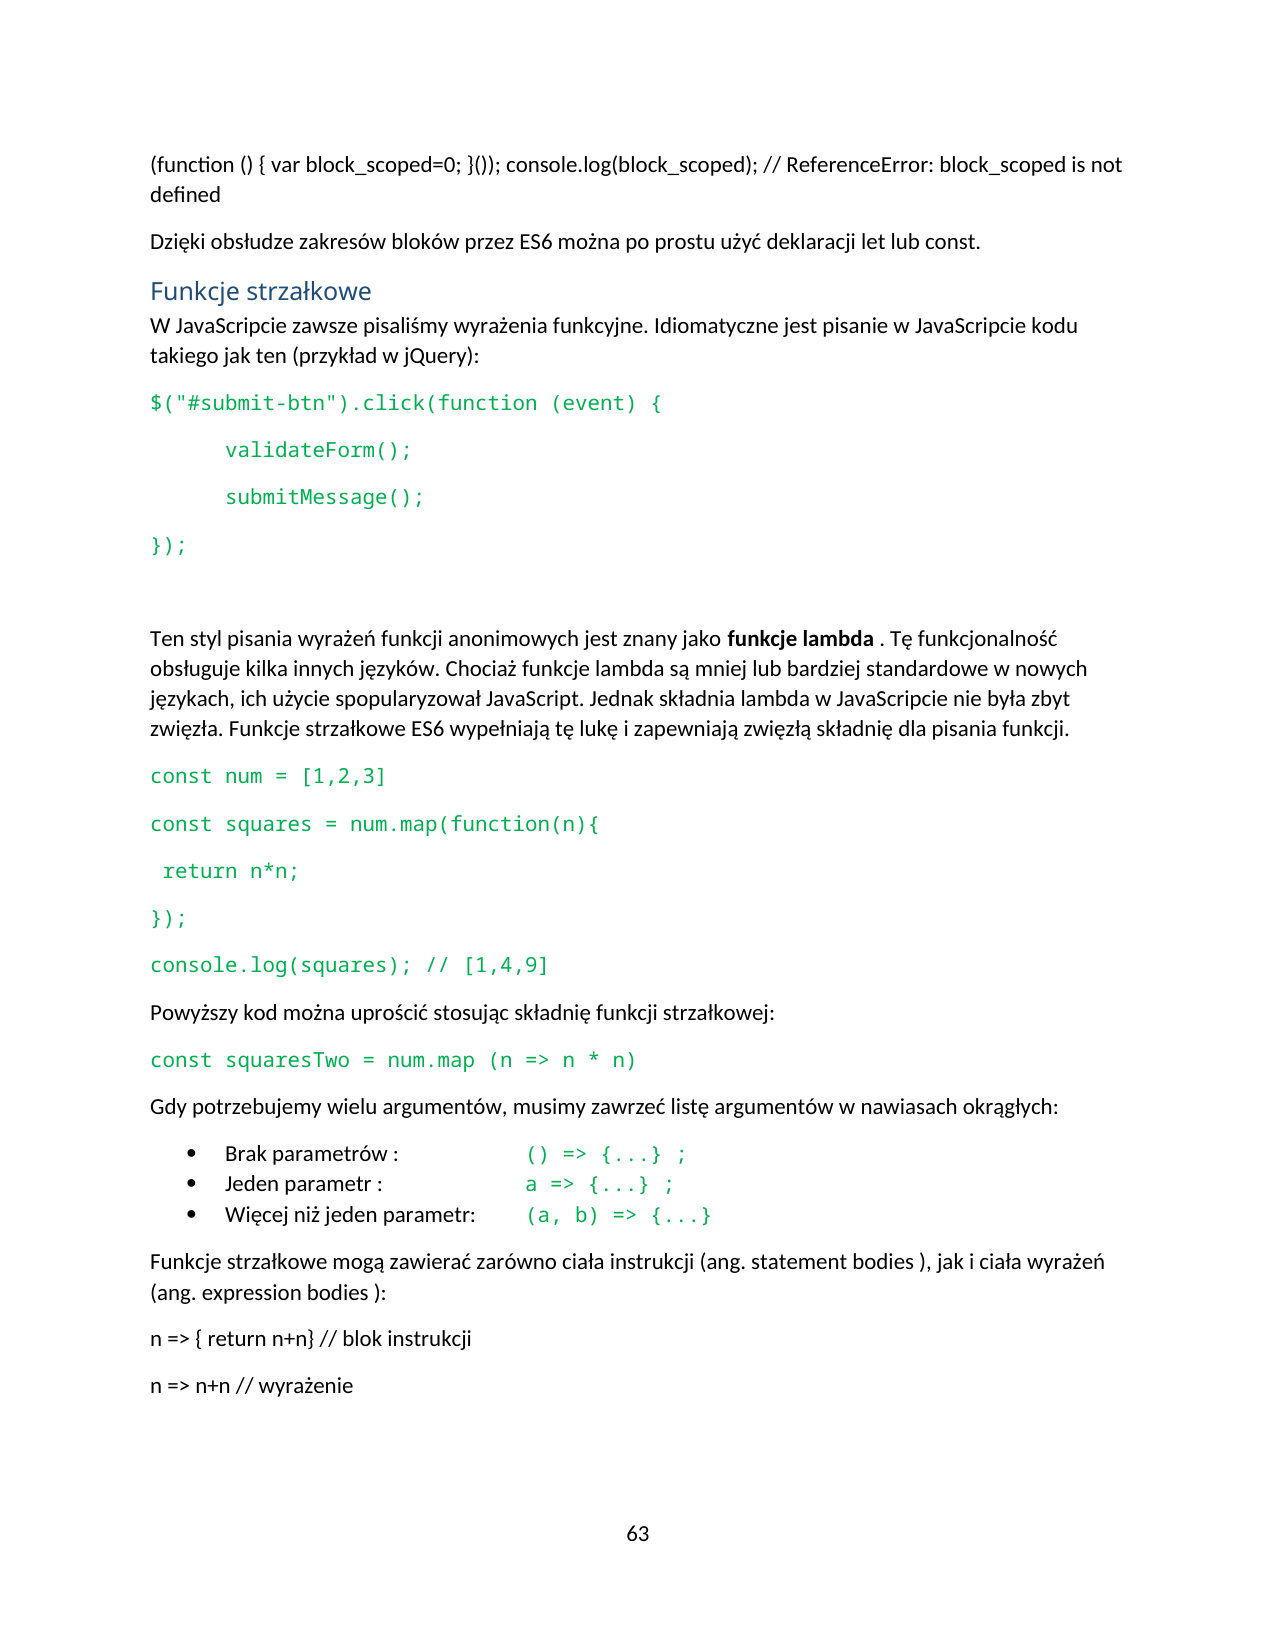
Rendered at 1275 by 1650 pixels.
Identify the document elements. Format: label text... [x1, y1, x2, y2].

text Ten styl pisania wyrażeń funkcji anonimowych jest znany jako funkcje lambda . Tę funkcjonalność obsługuje kilka innych języków. Chociaż funkcje lambda są mniej lub bardziej standardowe w nowych językach, ich użycie spopularyzował JavaScript. Jednak składnia lambda w JavaScripcie nie była zbyt zwięzła. Funkcje strzałkowe ES6 wypełniają tę lukę i zapewniają zwięzłą składnię dla pisania funkcji. [150, 624, 1125, 742]
text const squaresTwo = num.map (n => n * n) [150, 1045, 1125, 1073]
list Brak parametrów : () => {...} ; [187, 1139, 1125, 1167]
text n => n+n // wyrażenie [150, 1371, 1125, 1399]
text const squares = num.map(function(n){ [150, 809, 1125, 837]
text validateForm(); [150, 435, 1125, 463]
text return n*n; [150, 856, 1125, 884]
text Powyższy kod można uprościć stosując składnię funkcji strzałkowej: [150, 998, 1125, 1026]
text n => { return n+n} // blok instrukcji [150, 1324, 1125, 1352]
text }); [150, 530, 1125, 558]
text Dzięki obsłudze zakresów bloków przez ES6 można po prostu użyć deklaracji let lub const. [150, 227, 1125, 255]
text (function () { var block_scoped=0; }()); console.log(block_scoped); // ReferenceError: block_scoped is not defined [150, 150, 1125, 208]
list Więcej niż jeden parametr: (a, b) => {...} [187, 1200, 1125, 1228]
text W JavaScripcie zawsze pisaliśmy wyrażenia funkcyjne. Idiomatyczne jest pisanie w JavaScripcie kodu takiego jak ten (przykład w jQuery): [150, 311, 1125, 369]
list Jeden parametr : a => {...} ; [187, 1169, 1125, 1198]
text const num = [1,2,3] [150, 761, 1125, 790]
text console.log(squares); // [1,4,9] [150, 951, 1125, 979]
text submitMessage(); [150, 482, 1125, 511]
text Funkcje strzałkowe mogą zawierać zarówno ciała instrukcji (ang. statement bodies ), jak i ciała wyrażeń (ang. expression bodies ): [150, 1247, 1125, 1306]
subtitle Funkcje strzałkowe [150, 274, 1125, 308]
text Gdy potrzebujemy wielu argumentów, musimy zawrzeć listę argumentów w nawiasach okrągłych: [150, 1092, 1125, 1120]
text }); [150, 903, 1125, 932]
text $("#submit-btn").click(function (event) { [150, 388, 1125, 416]
